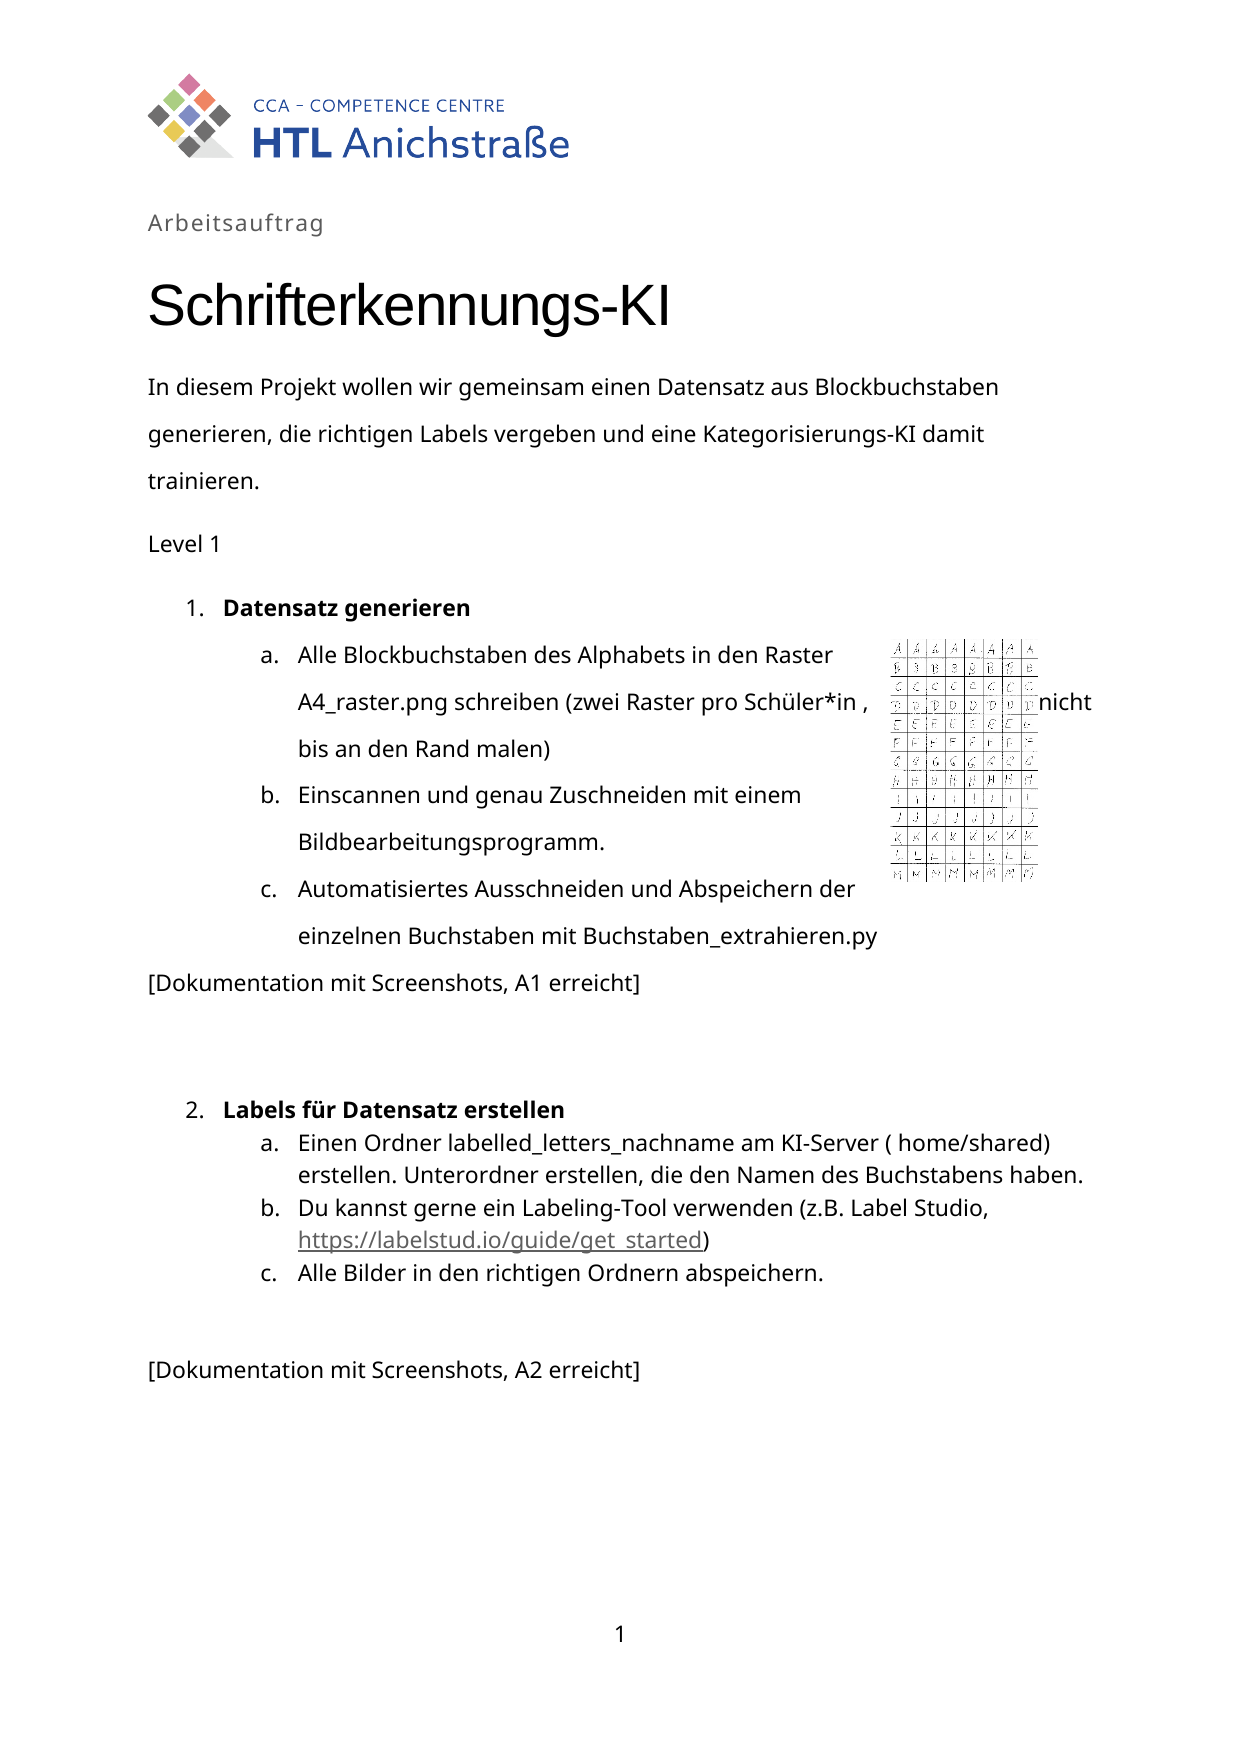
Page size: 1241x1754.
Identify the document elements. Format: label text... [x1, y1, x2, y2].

list Labels für Datensatz erstellen [185, 1094, 1093, 1125]
text Arbeitsauftrag [148, 207, 1093, 238]
list Einen Ordner labelled_letters_nachname am KI-Server ( home/shared) erstellen. Unterordner erstellen, die den Namen des Buchstabens haben. [260, 1127, 1093, 1190]
list Automatisiertes Ausschneiden und Abspeichern der einzelnen Buchstaben mit Buchstaben_extrahieren.py [260, 873, 1093, 951]
text [Dokumentation mit Screenshots, A2 erreicht] [148, 1354, 1093, 1385]
list Einscannen und genau Zuschneiden mit einem Bildbearbeitungsprogramm. [260, 779, 890, 858]
list Alle Bilder in den richtigen Ordnern abspeichern. [260, 1257, 1093, 1288]
list [1038, 779, 1093, 858]
text Level 1 [148, 528, 1093, 560]
list Du kannst gerne ein Labeling-Tool verwenden (z.B. Label Studio, https://labelstud.io/guide/get_started) [260, 1192, 1093, 1255]
list Alle Blockbuchstaben des Alphabets in den Raster A4_raster.png schreiben (zwei Raster pro Schüler*in , nicht bis an den Rand malen) [260, 639, 890, 764]
text [Dokumentation mit Screenshots, A1 erreicht] [148, 967, 1093, 998]
list Datensatz generieren [185, 592, 1093, 623]
list Alle Blockbuchstaben des Alphabets in den Raster A4_raster.png schreiben (zwei Raster pro Schüler*in , nicht bis an den Rand malen) [1038, 639, 1093, 764]
text In diesem Projekt wollen wir gemeinsam einen Datensatz aus Blockbuchstaben generieren, die richtigen Labels vergeben und eine Kategorisierungs-KI damit trainieren. [148, 371, 1093, 496]
text Schrifterkennungs-KI [148, 271, 1093, 338]
